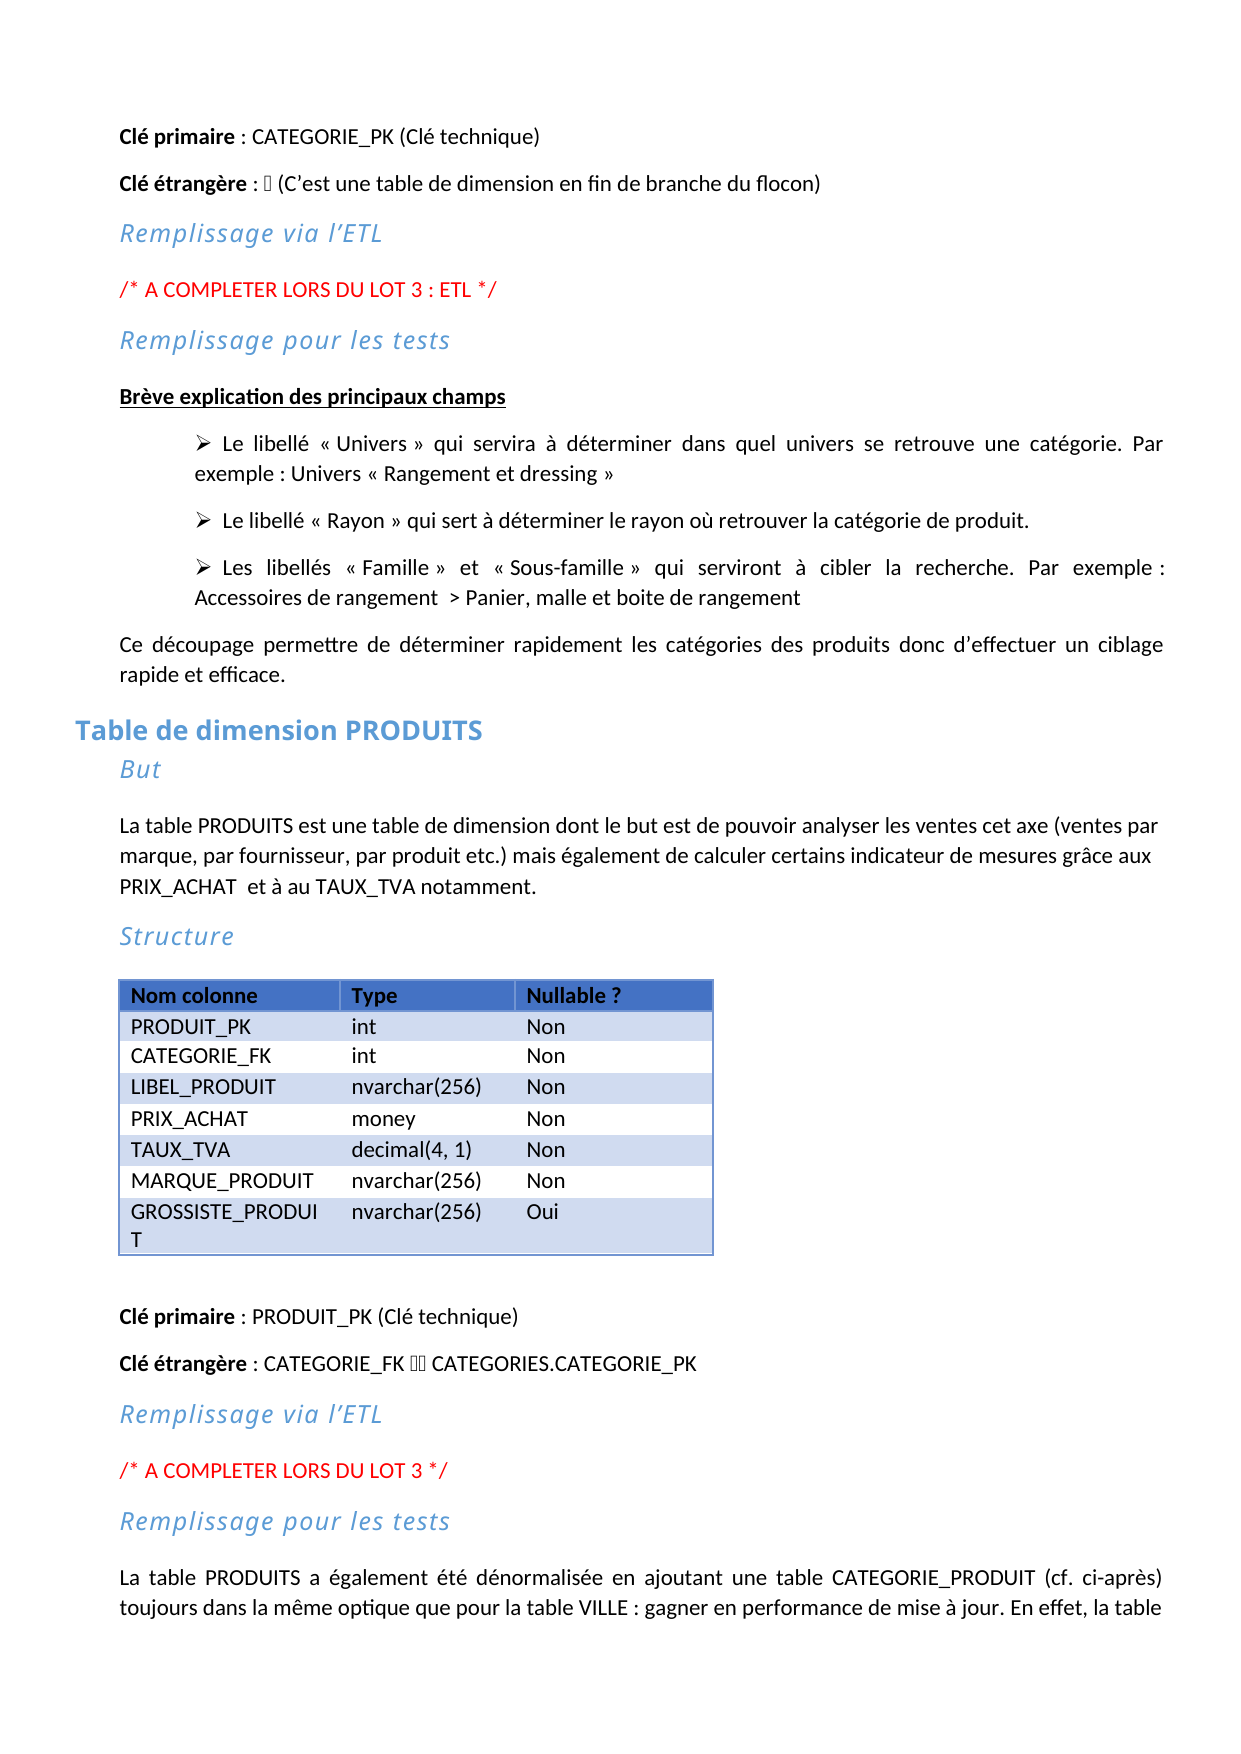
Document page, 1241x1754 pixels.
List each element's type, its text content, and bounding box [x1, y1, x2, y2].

subtitle Remplissage pour les tests [119, 1503, 1165, 1537]
text /* A COMPLETER LORS DU LOT 3 : ETL */ [119, 276, 1165, 304]
table_cell int [340, 1041, 515, 1072]
table_cell Oui [515, 1198, 712, 1253]
subtitle But [119, 751, 1165, 786]
list Le libellé « Rayon » qui sert à déterminer le rayon où retrouver la catégorie de produit. [194, 506, 1165, 534]
subtitle Remplissage pour les tests [119, 322, 1165, 357]
subtitle Remplissage via l’ETL [119, 216, 1165, 250]
table_cell Non [515, 1135, 712, 1166]
table_cell decimal(4, 1) [340, 1135, 515, 1166]
table_cell GROSSISTE_PRODUIT [120, 1198, 340, 1253]
table_cell Non [515, 1104, 712, 1135]
table_cell Non [515, 1041, 712, 1072]
text Clé primaire : PRODUIT_PK (Clé technique) [119, 1302, 1165, 1331]
text /* A COMPLETER LORS DU LOT 3 */ [119, 1456, 1165, 1484]
table_cell int [340, 1012, 515, 1041]
text Clé étrangère :  (C’est une table de dimension en fin de branche du flocon) [119, 169, 1165, 197]
text Brève explication des principaux champs [119, 382, 1165, 411]
list Le libellé « Univers » qui servira à déterminer dans quel univers se retrouve une catégorie. Par exemple : Univers « Rangement et dressing » [194, 429, 1165, 488]
subtitle Remplissage via l’ETL [119, 1396, 1165, 1430]
table_header Nom colonne [120, 981, 339, 1010]
table_cell TAUX_TVA [120, 1135, 340, 1166]
subtitle Table de dimension PRODUITS [75, 712, 1165, 748]
text Clé primaire : CATEGORIE_PK (Clé technique) [119, 122, 1165, 150]
subtitle Structure [119, 919, 1165, 953]
table_cell PRIX_ACHAT [120, 1104, 340, 1135]
table_header Nullable ? [516, 981, 712, 1010]
table_cell MARQUE_PRODUIT [120, 1166, 340, 1197]
table_cell Non [515, 1012, 712, 1041]
text Ce découpage permettre de déterminer rapidement les catégories des produits donc d’effectuer un ciblage rapide et efficace. [119, 630, 1165, 689]
text Clé étrangère : CATEGORIE_FK  CATEGORIES.CATEGORIE_PK [119, 1349, 1165, 1377]
table_cell CATEGORIE_FK [120, 1041, 340, 1072]
text La table PRODUITS a également été dénormalisée en ajoutant une table CATEGORIE_PRODUIT (cf. ci-après) toujours dans la même optique que pour la table VILLE : gagner en performance de mise à jour. En effet, la table [119, 1563, 1165, 1621]
table_cell nvarchar(256) [340, 1166, 515, 1197]
table_header Type [341, 981, 514, 1010]
table_cell nvarchar(256) [340, 1198, 515, 1253]
table_cell money [340, 1104, 515, 1135]
table_cell LIBEL_PRODUIT [120, 1073, 340, 1104]
table_cell nvarchar(256) [340, 1073, 515, 1104]
list Les libellés « Famille » et « Sous-famille » qui serviront à cibler la recherche. Par exemple : Accessoires de rangement > Panier, malle et boite de rangement [194, 553, 1165, 612]
table_cell Non [515, 1073, 712, 1104]
text La table PRODUITS est une table de dimension dont le but est de pouvoir analyser les ventes cet axe (ventes par marque, par fournisseur, par produit etc.) mais également de calculer certains indicateur de mesures grâce aux PRIX_ACHAT et à au TAUX_TVA notamment. [119, 811, 1165, 900]
table_cell Non [515, 1166, 712, 1197]
table_cell PRODUIT_PK [120, 1012, 340, 1041]
